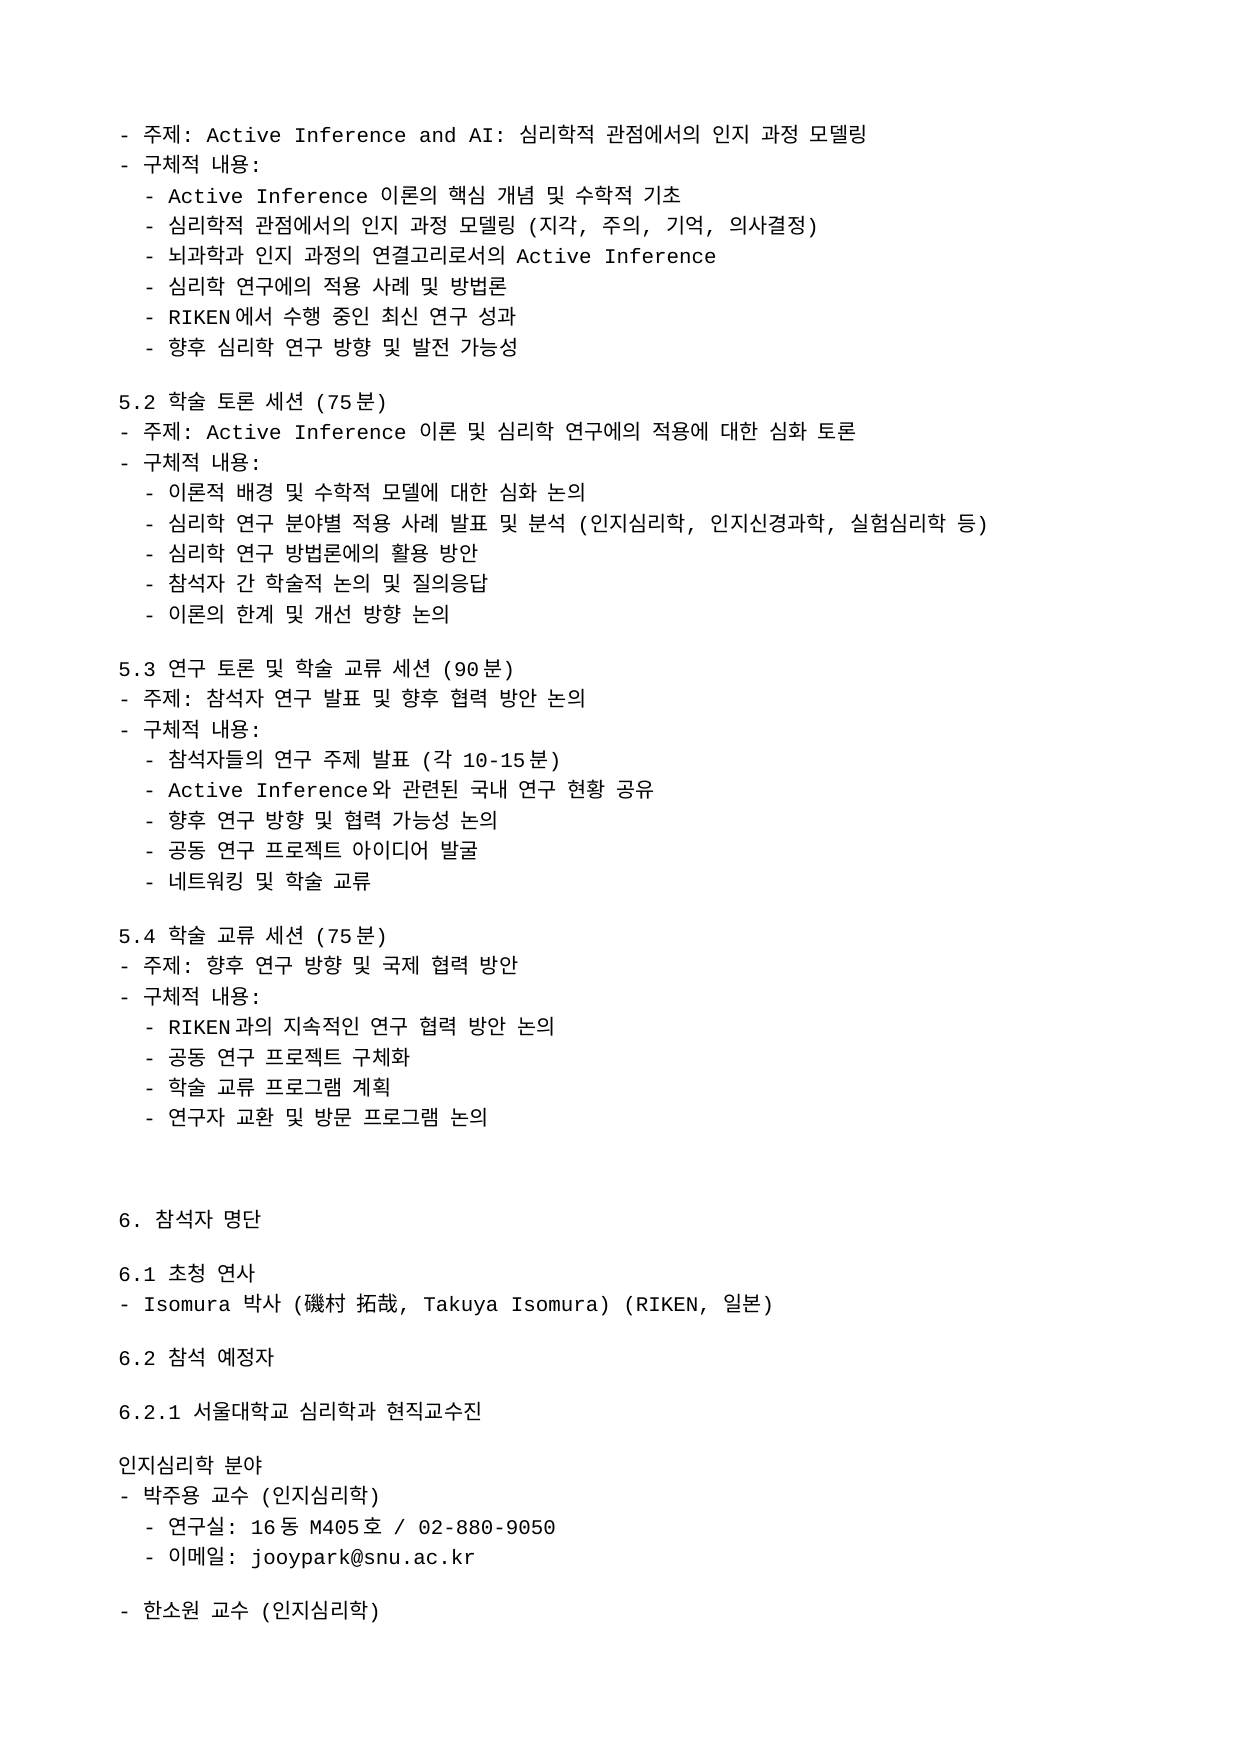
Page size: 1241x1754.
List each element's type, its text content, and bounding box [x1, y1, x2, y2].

text - 구체적 내용: [118, 713, 1122, 743]
text - 심리학적 관점에서의 인지 과정 모델링 (지각, 주의, 기억, 의사결정) [118, 209, 1122, 240]
text - 박주용 교수 (인지심리학) [118, 1480, 1122, 1510]
text - RIKEN과의 지속적인 연구 협력 방안 논의 [118, 1010, 1122, 1041]
text - 주제: Active Inference and AI: 심리학적 관점에서의 인지 과정 모델링 [118, 118, 1122, 148]
text - 향후 심리학 연구 방향 및 발전 가능성 [118, 331, 1122, 361]
text - 주제: 참석자 연구 발표 및 향후 협력 방안 논의 [118, 682, 1122, 713]
text - 네트워킹 및 학술 교류 [118, 865, 1122, 895]
text - 공동 연구 프로젝트 아이디어 발굴 [118, 834, 1122, 865]
text - 뇌과학과 인지 과정의 연결고리로서의 Active Inference [118, 240, 1122, 270]
text - 공동 연구 프로젝트 구체화 [118, 1041, 1122, 1071]
text - 주제: Active Inference 이론 및 심리학 연구에의 적용에 대한 심화 토론 [118, 416, 1122, 446]
text - 연구자 교환 및 방문 프로그램 논의 [118, 1102, 1122, 1132]
text - 구체적 내용: [118, 148, 1122, 179]
text - 이론의 한계 및 개선 방향 논의 [118, 598, 1122, 628]
text - 구체적 내용: [118, 980, 1122, 1010]
text 5.4 학술 교류 세션 (75분) [118, 919, 1122, 949]
text - RIKEN에서 수행 중인 최신 연구 성과 [118, 301, 1122, 331]
text - Isomura 박사 (磯村 拓哉, Takuya Isomura) (RIKEN, 일본) [118, 1287, 1122, 1318]
text - 이론적 배경 및 수학적 모델에 대한 심화 논의 [118, 476, 1122, 507]
text - 구체적 내용: [118, 446, 1122, 476]
text - 학술 교류 프로그램 계획 [118, 1071, 1122, 1102]
text - 한소원 교수 (인지심리학) [118, 1595, 1122, 1625]
text 인지심리학 분야 [118, 1449, 1122, 1480]
text - 연구실: 16동 M405호 / 02-880-9050 [118, 1510, 1122, 1541]
text 6. 참석자 명단 [118, 1203, 1122, 1233]
text - 심리학 연구 방법론에의 활용 방안 [118, 537, 1122, 568]
text 6.2 참석 예정자 [118, 1341, 1122, 1372]
text - 주제: 향후 연구 방향 및 국제 협력 방안 [118, 949, 1122, 980]
text - Active Inference 이론의 핵심 개념 및 수학적 기초 [118, 179, 1122, 209]
text - Active Inference와 관련된 국내 연구 현황 공유 [118, 774, 1122, 804]
text 6.2.1 서울대학교 심리학과 현직교수진 [118, 1396, 1122, 1426]
text 5.3 연구 토론 및 학술 교류 세션 (90분) [118, 652, 1122, 682]
text - 참석자들의 연구 주제 발표 (각 10-15분) [118, 743, 1122, 774]
text 5.2 학술 토론 세션 (75분) [118, 385, 1122, 416]
text - 심리학 연구 분야별 적용 사례 발표 및 분석 (인지심리학, 인지신경과학, 실험심리학 등) [118, 507, 1122, 537]
text - 참석자 간 학술적 논의 및 질의응답 [118, 568, 1122, 598]
text 6.1 초청 연사 [118, 1257, 1122, 1287]
text - 이메일: jooypark@snu.ac.kr [118, 1541, 1122, 1571]
text - 향후 연구 방향 및 협력 가능성 논의 [118, 804, 1122, 834]
text - 심리학 연구에의 적용 사례 및 방법론 [118, 270, 1122, 301]
